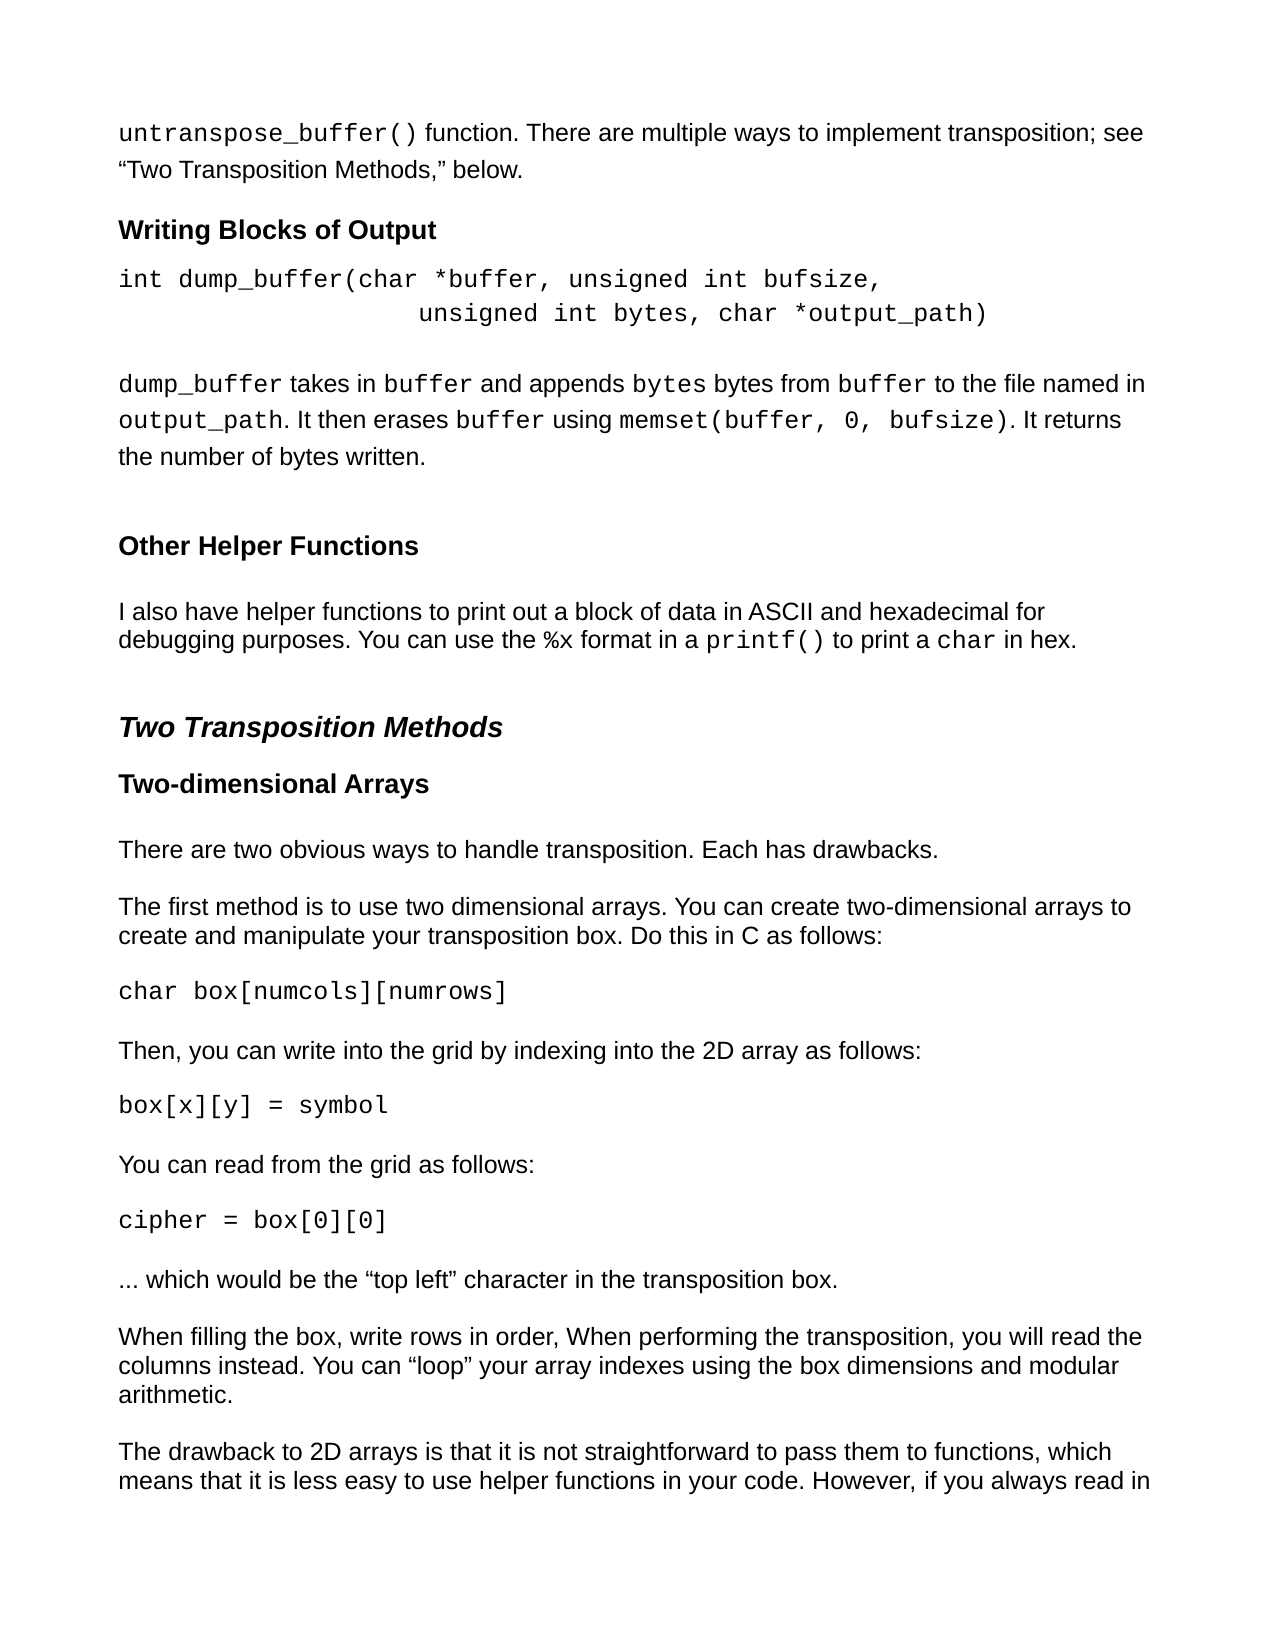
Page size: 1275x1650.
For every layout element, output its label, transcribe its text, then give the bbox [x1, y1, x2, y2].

text When filling the box, write rows in order, When performing the transposition, you will read the columns instead. You can “loop” your array indexes using the box dimensions and modular arithmetic. [118, 1322, 1157, 1408]
text ... which would be the “top left” character in the transposition box. [118, 1265, 1157, 1293]
text untranspose_buffer() function. There are multiple ways to implement transposition; see “Two Transposition Methods,” below. [118, 118, 1157, 183]
subtitle Other Helper Functions [118, 530, 1157, 562]
text unsigned int bytes, char *output_path) [343, 300, 1157, 329]
text The first method is to use two dimensional arrays. You can create two-dimensional arrays to create and manipulate your transposition box. Do this in C as follows: [118, 892, 1157, 950]
text There are two obvious ways to handle transposition. Each has drawbacks. [118, 835, 1157, 863]
text Then, you can write into the grid by indexing into the 2D array as follows: [118, 1036, 1157, 1064]
text int dump_buffer(char *buffer, unsigned int bufsize, [118, 266, 1157, 295]
text box[x][y] = symbol [118, 1093, 1157, 1121]
text The drawback to 2D arrays is that it is not straightforward to pass them to functions, which means that it is less easy to use helper functions in your code. However, if you always read in [118, 1437, 1157, 1495]
subtitle Two Transposition Methods [118, 710, 1157, 743]
subtitle Two-dimensional Arrays [118, 768, 1157, 800]
subtitle Writing Blocks of Output [118, 214, 1157, 246]
text dump_buffer takes in buffer and appends bytes bytes from buffer to the file named in output_path. It then erases buffer using memset(buffer, 0, bufsize). It returns the number of bytes written. [118, 369, 1157, 471]
text I also have helper functions to print out a block of data in ASCII and hexadecimal for debugging purposes. You can use the %x format in a printf() to print a char in hex. [118, 597, 1157, 656]
text char box[numcols][numrows] [118, 978, 1157, 1007]
text cipher = box[0][0] [118, 1208, 1157, 1236]
text You can read from the grid as follows: [118, 1150, 1157, 1179]
